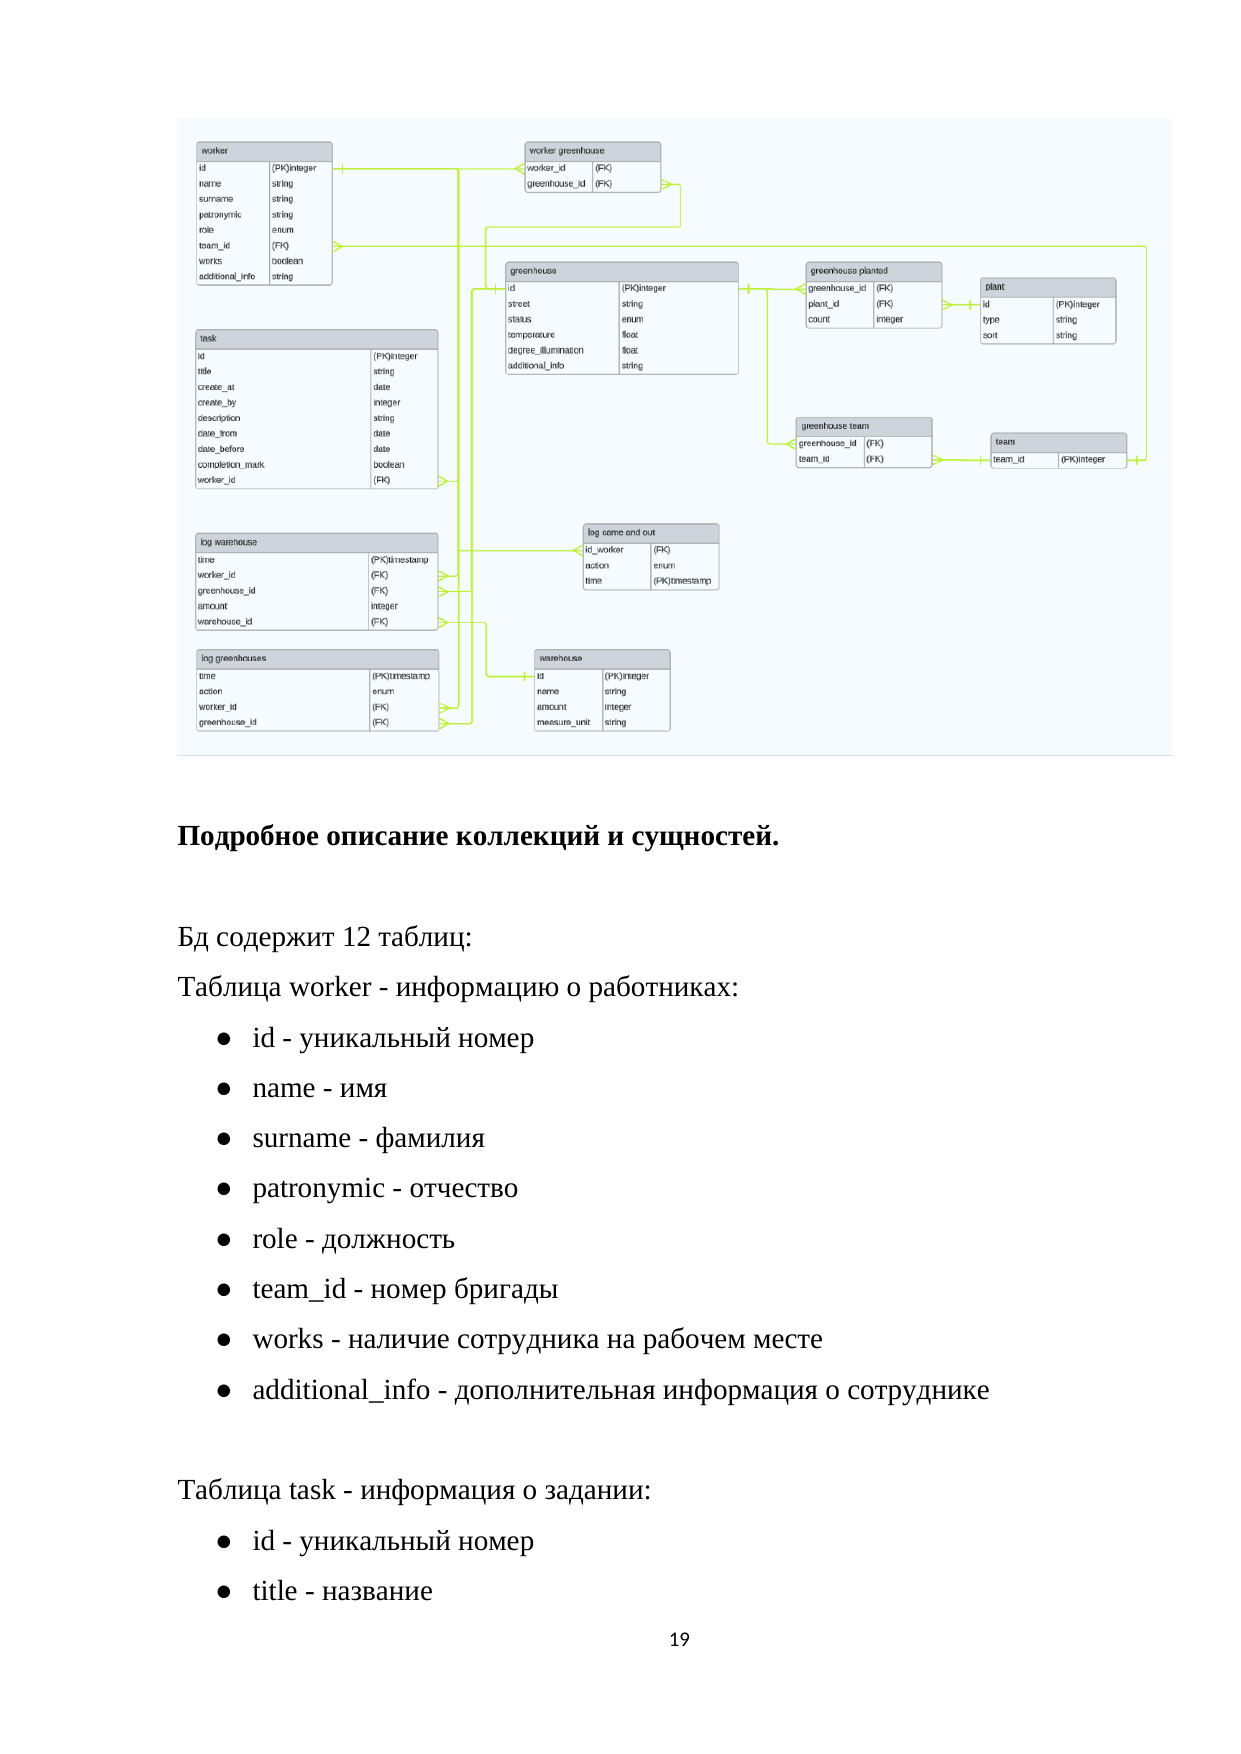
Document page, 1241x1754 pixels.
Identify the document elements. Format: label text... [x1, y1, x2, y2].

list additional_info - дополнительная информация о сотруднике [215, 1372, 1181, 1405]
list patronymic - отчество [215, 1171, 1181, 1204]
list team_id - номер бригады [215, 1271, 1181, 1305]
text Таблица task - информация о задании: [177, 1472, 1181, 1506]
list title - название [215, 1573, 1181, 1607]
text Таблица worker - информацию о работниках: [177, 969, 1181, 1003]
text Бд содержит 12 таблиц: [177, 919, 1181, 953]
list role - должность [215, 1221, 1181, 1254]
list id - уникальный номер [215, 1523, 1181, 1556]
list name - имя [215, 1070, 1181, 1103]
list id - уникальный номер [215, 1020, 1181, 1053]
list surname - фамилия [215, 1120, 1181, 1154]
picture [177, 118, 1172, 756]
text Подробное описание коллекций и сущностей. [177, 818, 1181, 852]
list works - наличие сотрудника на рабочем месте [215, 1322, 1181, 1355]
